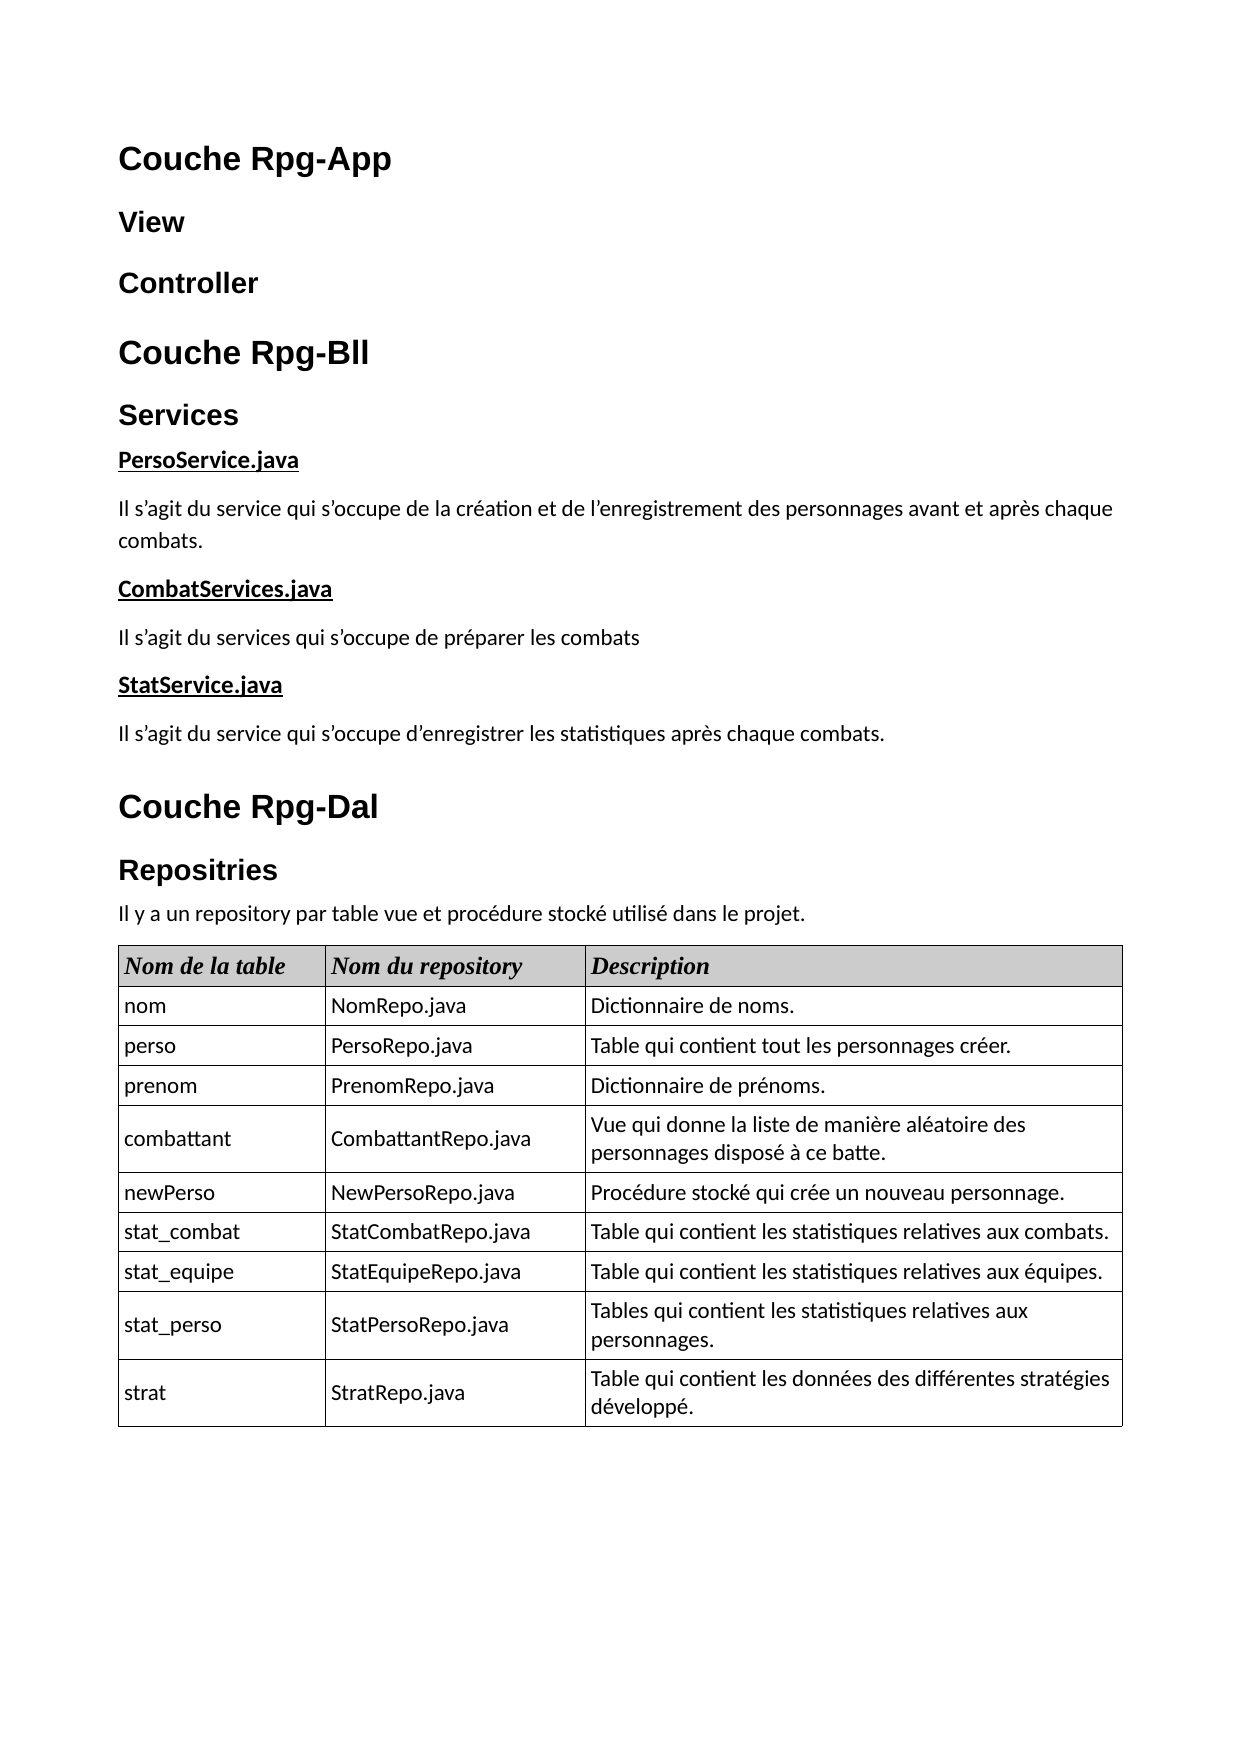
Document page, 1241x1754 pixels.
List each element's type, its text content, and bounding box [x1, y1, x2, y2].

subtitle Services [118, 398, 1122, 432]
table_header Nom du repository [326, 946, 585, 986]
table_cell Dictionnaire de noms. [586, 987, 1122, 1025]
text Il s’agit du service qui s’occupe d’enregistrer les statistiques après chaque combats. [118, 719, 1122, 747]
subtitle View [118, 205, 1122, 238]
table_cell Table qui contient les statistiques relatives aux combats. [586, 1213, 1122, 1251]
table_cell stat_equipe [119, 1252, 325, 1291]
table_cell NewPersoRepo.java [326, 1173, 585, 1212]
table_cell prenom [119, 1066, 325, 1104]
table_cell NomRepo.java [326, 987, 585, 1025]
subtitle Controller [118, 266, 1122, 299]
text Il s’agit du service qui s’occupe de la création et de l’enregistrement des personnages avant et après chaque combats. [118, 494, 1122, 554]
table_cell StatCombatRepo.java [326, 1213, 585, 1251]
table_cell StratRepo.java [326, 1360, 585, 1426]
table_cell PrenomRepo.java [326, 1066, 585, 1104]
text Il s’agit du services qui s’occupe de préparer les combats [118, 623, 1122, 651]
text StatService.java [118, 669, 1122, 700]
subtitle Couche Rpg-App [118, 139, 1122, 178]
table_cell combattant [119, 1106, 325, 1172]
table_header Description [586, 946, 1122, 986]
table_cell Table qui contient tout les personnages créer. [586, 1026, 1122, 1065]
table_cell strat [119, 1360, 325, 1426]
table_cell Dictionnaire de prénoms. [586, 1066, 1122, 1104]
table_cell perso [119, 1026, 325, 1065]
text PersoService.java [118, 444, 1122, 475]
table_cell Tables qui contient les statistiques relatives aux personnages. [586, 1292, 1122, 1358]
subtitle Couche Rpg-Dal [118, 787, 1122, 825]
table_cell nom [119, 987, 325, 1025]
table_cell stat_combat [119, 1213, 325, 1251]
subtitle Couche Rpg-Bll [118, 333, 1122, 371]
table_cell Vue qui donne la liste de manière aléatoire des personnages disposé à ce batte. [586, 1106, 1122, 1172]
table_cell stat_perso [119, 1292, 325, 1358]
table_cell Table qui contient les données des différentes stratégies développé. [586, 1360, 1122, 1426]
table_cell Table qui contient les statistiques relatives aux équipes. [586, 1252, 1122, 1291]
table_header Nom de la table [119, 946, 325, 986]
subtitle Repositries [118, 852, 1122, 886]
table_cell Procédure stocké qui crée un nouveau personnage. [586, 1173, 1122, 1212]
text CombatServices.java [118, 573, 1122, 604]
text Il y a un repository par table vue et procédure stocké utilisé dans le projet. [118, 899, 1122, 927]
table_cell StatPersoRepo.java [326, 1292, 585, 1358]
table_cell CombattantRepo.java [326, 1106, 585, 1172]
table_cell PersoRepo.java [326, 1026, 585, 1065]
table_cell StatEquipeRepo.java [326, 1252, 585, 1291]
table_cell newPerso [119, 1173, 325, 1212]
